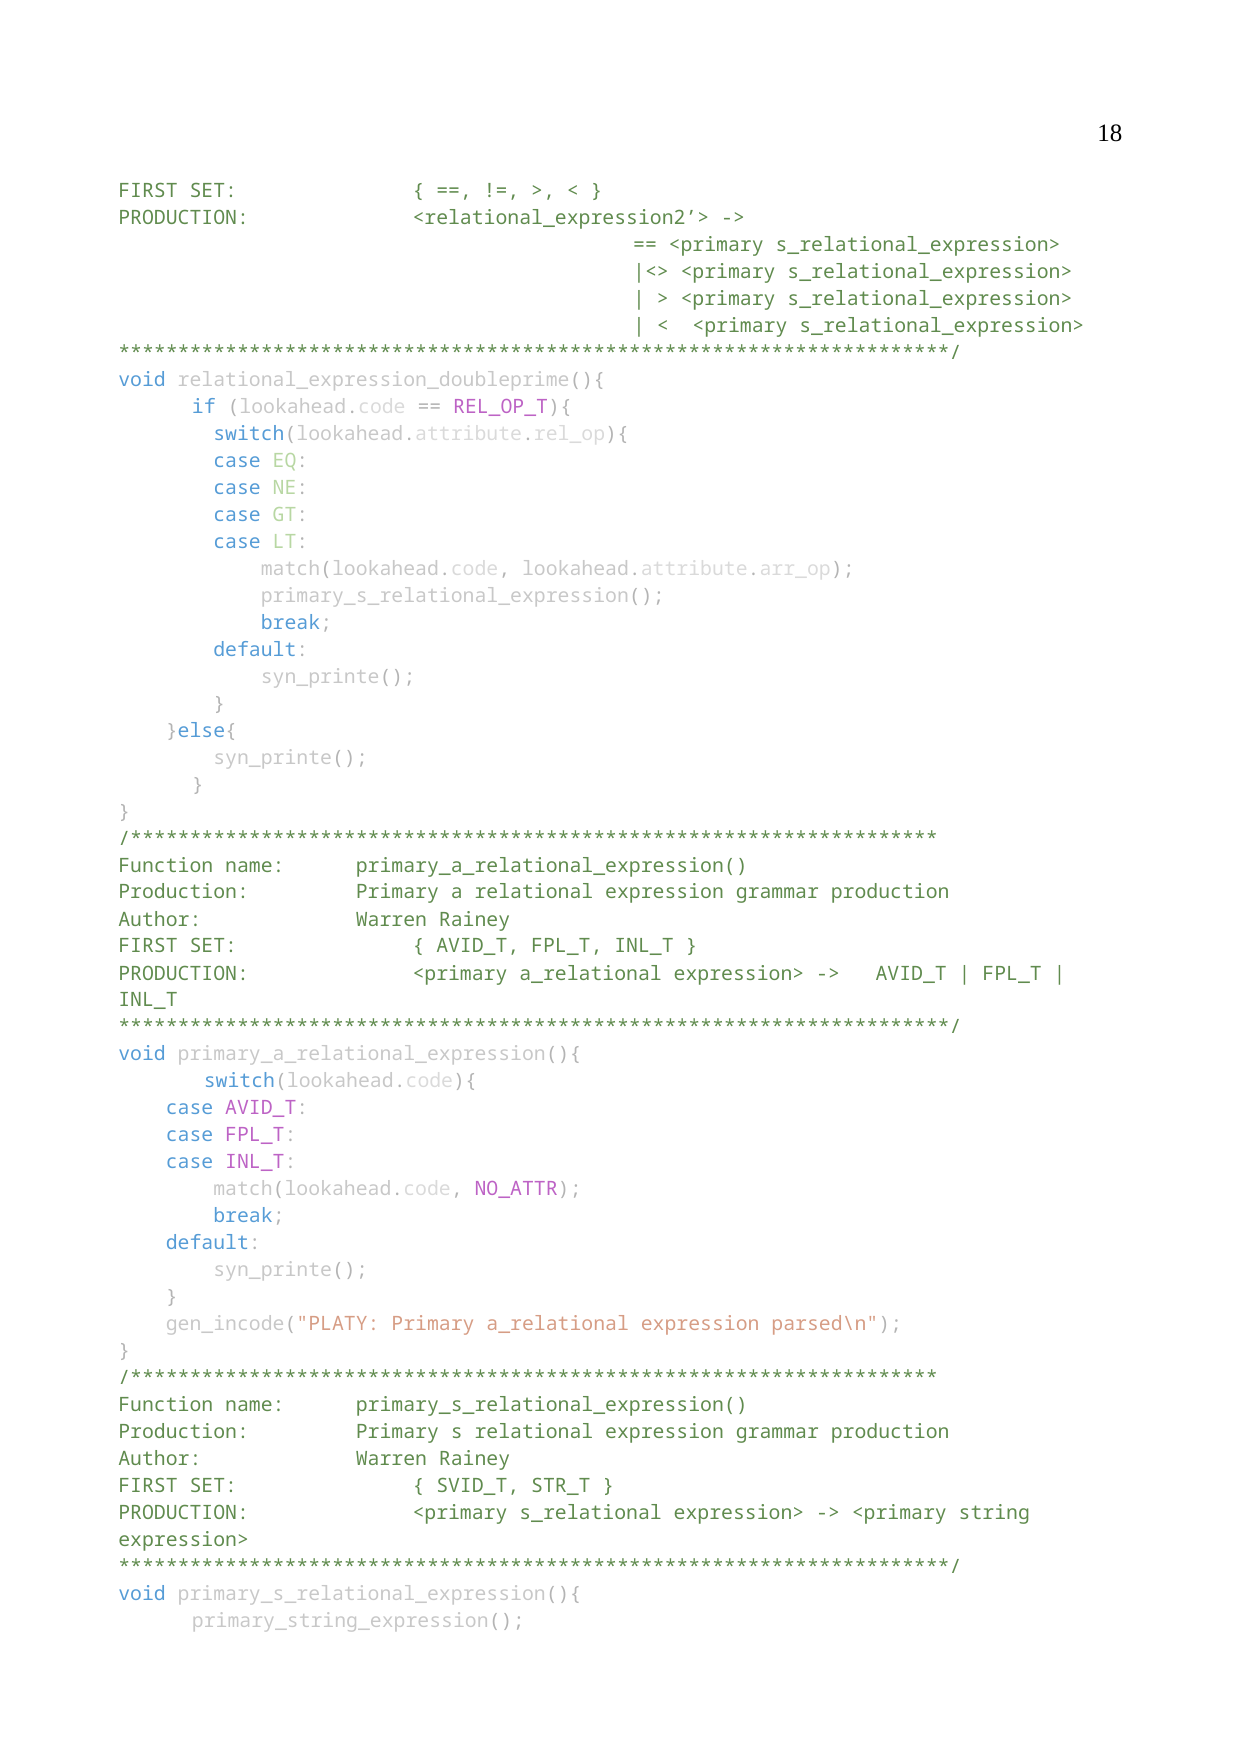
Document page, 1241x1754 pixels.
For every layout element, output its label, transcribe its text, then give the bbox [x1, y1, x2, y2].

text Author: Warren Rainey [118, 1444, 1122, 1471]
text match(lookahead.code, lookahead.attribute.arr_op); [118, 554, 1122, 581]
text void primary_s_relational_expression(){ [118, 1579, 1122, 1606]
text == <primary s_relational_expression> [118, 230, 1122, 257]
text |<> <primary s_relational_expression> [118, 257, 1122, 284]
text primary_s_relational_expression(); [118, 581, 1122, 608]
text } [118, 1336, 1122, 1363]
text **********************************************************************/ [118, 1552, 1122, 1579]
text case AVID_T: [118, 1094, 1122, 1121]
text case EQ: [118, 446, 1122, 473]
text case GT: [118, 500, 1122, 527]
text gen_incode("PLATY: Primary a_relational expression parsed\n"); [118, 1309, 1122, 1336]
text **********************************************************************/ [118, 1013, 1122, 1040]
text default: [118, 1228, 1122, 1256]
text syn_printe(); [118, 662, 1122, 689]
text void relational_expression_doubleprime(){ [118, 365, 1122, 392]
text }else{ [118, 716, 1122, 743]
text break; [118, 608, 1122, 635]
text if (lookahead.code == REL_OP_T){ [118, 392, 1122, 419]
text Function name: primary_s_relational_expression() [118, 1390, 1122, 1417]
text Production: Primary s relational expression grammar production [118, 1417, 1122, 1444]
text case NE: [118, 473, 1122, 500]
text case LT: [118, 527, 1122, 554]
text break; [118, 1202, 1122, 1228]
text syn_printe(); [118, 743, 1122, 770]
text /******************************************************************** [118, 1363, 1122, 1390]
text PRODUCTION: <relational_expression2’> -> [118, 203, 1122, 230]
text } [118, 689, 1122, 716]
text } [118, 797, 1122, 824]
text **********************************************************************/ [118, 338, 1122, 365]
text /******************************************************************** [118, 824, 1122, 851]
text case FPL_T: [118, 1121, 1122, 1148]
text Production: Primary a relational expression grammar production [118, 878, 1122, 905]
text FIRST SET: { ==, !=, >, < } [118, 176, 1122, 203]
text Function name: primary_a_relational_expression() [118, 851, 1122, 878]
text } [118, 770, 1122, 797]
text | < <primary s_relational_expression> [118, 311, 1122, 338]
text match(lookahead.code, NO_ATTR); [118, 1174, 1122, 1202]
text FIRST SET: { AVID_T, FPL_T, INL_T } [118, 932, 1122, 959]
text switch(lookahead.code){ [118, 1067, 1122, 1094]
text PRODUCTION: <primary s_relational expression> -> <primary string expression> [118, 1498, 1122, 1552]
text Author: Warren Rainey [118, 905, 1122, 932]
text case INL_T: [118, 1148, 1122, 1174]
text FIRST SET: { SVID_T, STR_T } [118, 1471, 1122, 1498]
text primary_string_expression(); [118, 1606, 1122, 1633]
text } [118, 1282, 1122, 1309]
text void primary_a_relational_expression(){ [118, 1040, 1122, 1067]
text syn_printe(); [118, 1256, 1122, 1282]
text switch(lookahead.attribute.rel_op){ [118, 419, 1122, 446]
text | > <primary s_relational_expression> [118, 284, 1122, 311]
text default: [118, 635, 1122, 662]
text PRODUCTION: <primary a_relational expression> -> AVID_T | FPL_T | INL_T [118, 959, 1122, 1013]
